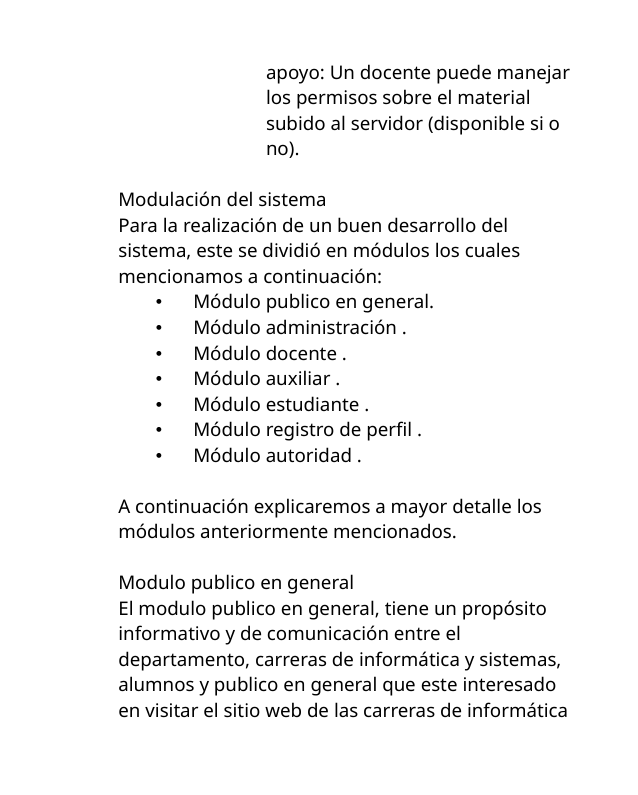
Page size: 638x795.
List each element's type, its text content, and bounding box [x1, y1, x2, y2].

text Para la realización de un buen desarrollo del sistema, este se dividió en módulos los cuales mencionamos a continuación: [118, 212, 579, 289]
text El modulo publico en general, tiene un propósito informativo y de comunicación entre el departamento, carreras de informática y sistemas, alumnos y publico en general que este interesado en visitar el sitio web de las carreras de informática [118, 595, 579, 723]
list Módulo publico en general. [156, 289, 579, 314]
text Modulación del sistema [118, 187, 579, 212]
list Módulo registro de perfil . [156, 416, 579, 442]
text A continuación explicaremos a mayor detalle los módulos anteriormente mencionados. [118, 493, 579, 544]
list Módulo docente . [156, 340, 579, 365]
list Módulo administración . [156, 314, 579, 340]
text Modulo publico en general [118, 569, 579, 595]
list Módulo autoridad . [156, 442, 579, 467]
list Módulo estudiante . [156, 391, 579, 416]
list apoyo: Un docente puede manejar los permisos sobre el material subido al servidor (disponible si o no). [228, 59, 579, 161]
list Módulo auxiliar . [156, 365, 579, 391]
